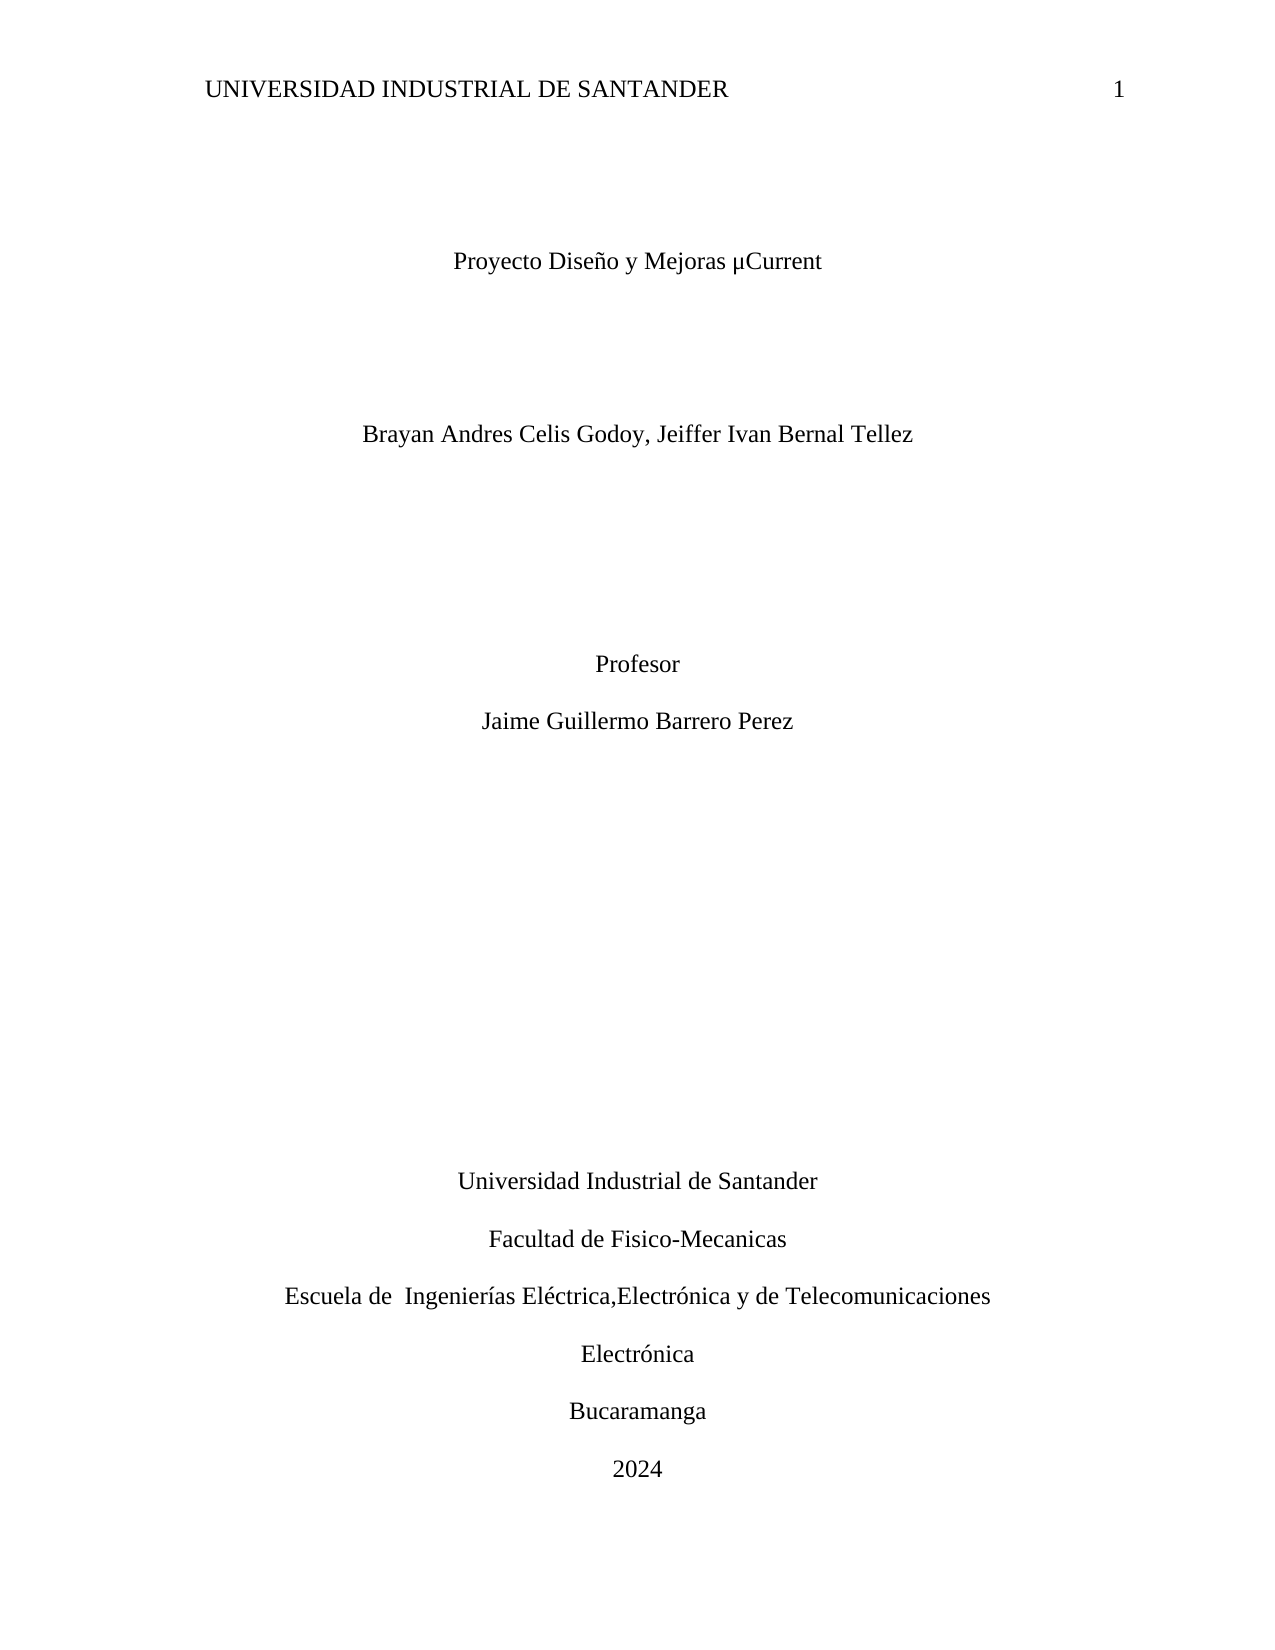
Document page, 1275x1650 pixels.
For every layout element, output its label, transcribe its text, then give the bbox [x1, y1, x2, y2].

text Escuela de Ingenierías Eléctrica,Electrónica y de Telecomunicaciones [150, 1281, 1125, 1310]
text Profesor [150, 649, 1125, 677]
text Facultad de Fisico-Mecanicas [150, 1224, 1125, 1252]
text Proyecto Diseño y Mejoras μCurrent [150, 246, 1125, 275]
text Universidad Industrial de Santander [150, 1166, 1125, 1195]
text Jaime Guillermo Barrero Perez [150, 706, 1125, 735]
text Electrónica [150, 1339, 1125, 1367]
text Bucaramanga [150, 1396, 1125, 1425]
text 2024 [150, 1454, 1125, 1482]
text Brayan Andres Celis Godoy, Jeiffer Ivan Bernal Tellez [150, 419, 1125, 447]
